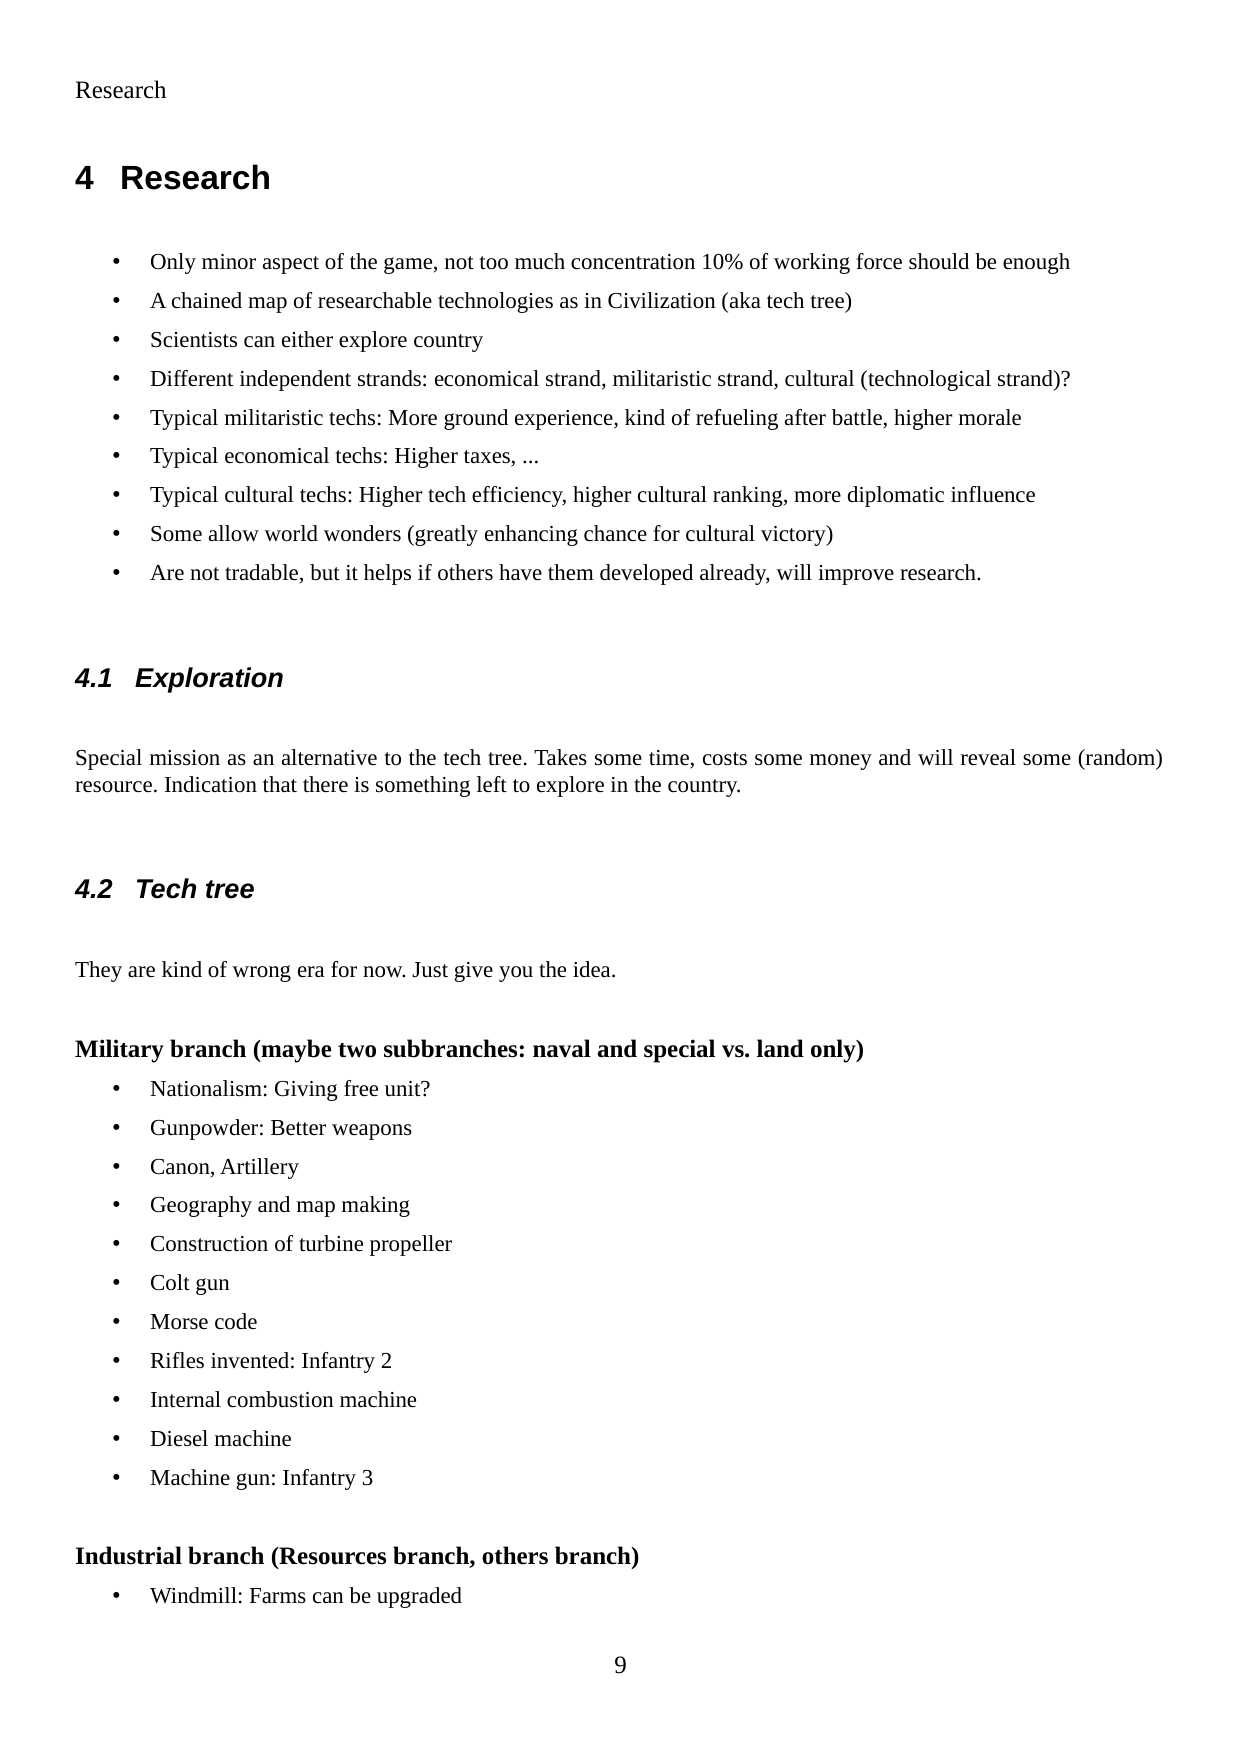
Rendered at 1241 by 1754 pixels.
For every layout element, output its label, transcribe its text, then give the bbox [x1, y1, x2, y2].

list Internal combustion machine [112, 1386, 1166, 1412]
subtitle Tech tree [75, 873, 1166, 905]
list Construction of turbine propeller [112, 1230, 1166, 1257]
list Geography and map making [112, 1192, 1166, 1218]
list Rifles invented: Infantry 2 [112, 1347, 1166, 1373]
text Military branch (maybe two subbranches: naval and special vs. land only) [75, 1034, 1166, 1062]
list Windmill: Farms can be upgraded [112, 1582, 1166, 1609]
text Industrial branch (Resources branch, others branch) [75, 1541, 1166, 1570]
list Nationalism: Giving free unit? [112, 1075, 1166, 1101]
list Canon, Artillery [112, 1153, 1166, 1179]
list Gunpowder: Better weapons [112, 1114, 1166, 1140]
list Typical militaristic techs: More ground experience, kind of refueling after battle, higher morale [112, 404, 1166, 430]
subtitle Research [75, 158, 1166, 197]
list Typical cultural techs: Higher tech efficiency, higher cultural ranking, more diplomatic influence [112, 481, 1166, 508]
list Are not tradable, but it helps if others have them developed already, will improve research. [112, 559, 1166, 585]
list Scientists can either explore country [112, 326, 1166, 352]
list Typical economical techs: Higher taxes, ... [112, 442, 1166, 469]
list Only minor aspect of the game, not too much concentration 10% of working force should be enough [112, 248, 1166, 274]
list Morse code [112, 1308, 1166, 1334]
text They are kind of wrong era for now. Just give you the idea. [75, 956, 1166, 982]
subtitle Exploration [75, 662, 1166, 693]
list A chained map of researchable technologies as in Civilization (aka tech tree) [112, 287, 1166, 313]
list Colt gun [112, 1269, 1166, 1296]
text Special mission as an alternative to the tech tree. Takes some time, costs some money and will reveal some (random) resource. Indication that there is something left to explore in the country. [75, 744, 1166, 797]
list Machine gun: Infantry 3 [112, 1463, 1166, 1490]
list Diesel machine [112, 1425, 1166, 1451]
list Some allow world wonders (greatly enhancing chance for cultural victory) [112, 520, 1166, 547]
list Different independent strands: economical strand, militaristic strand, cultural (technological strand)? [112, 365, 1166, 391]
